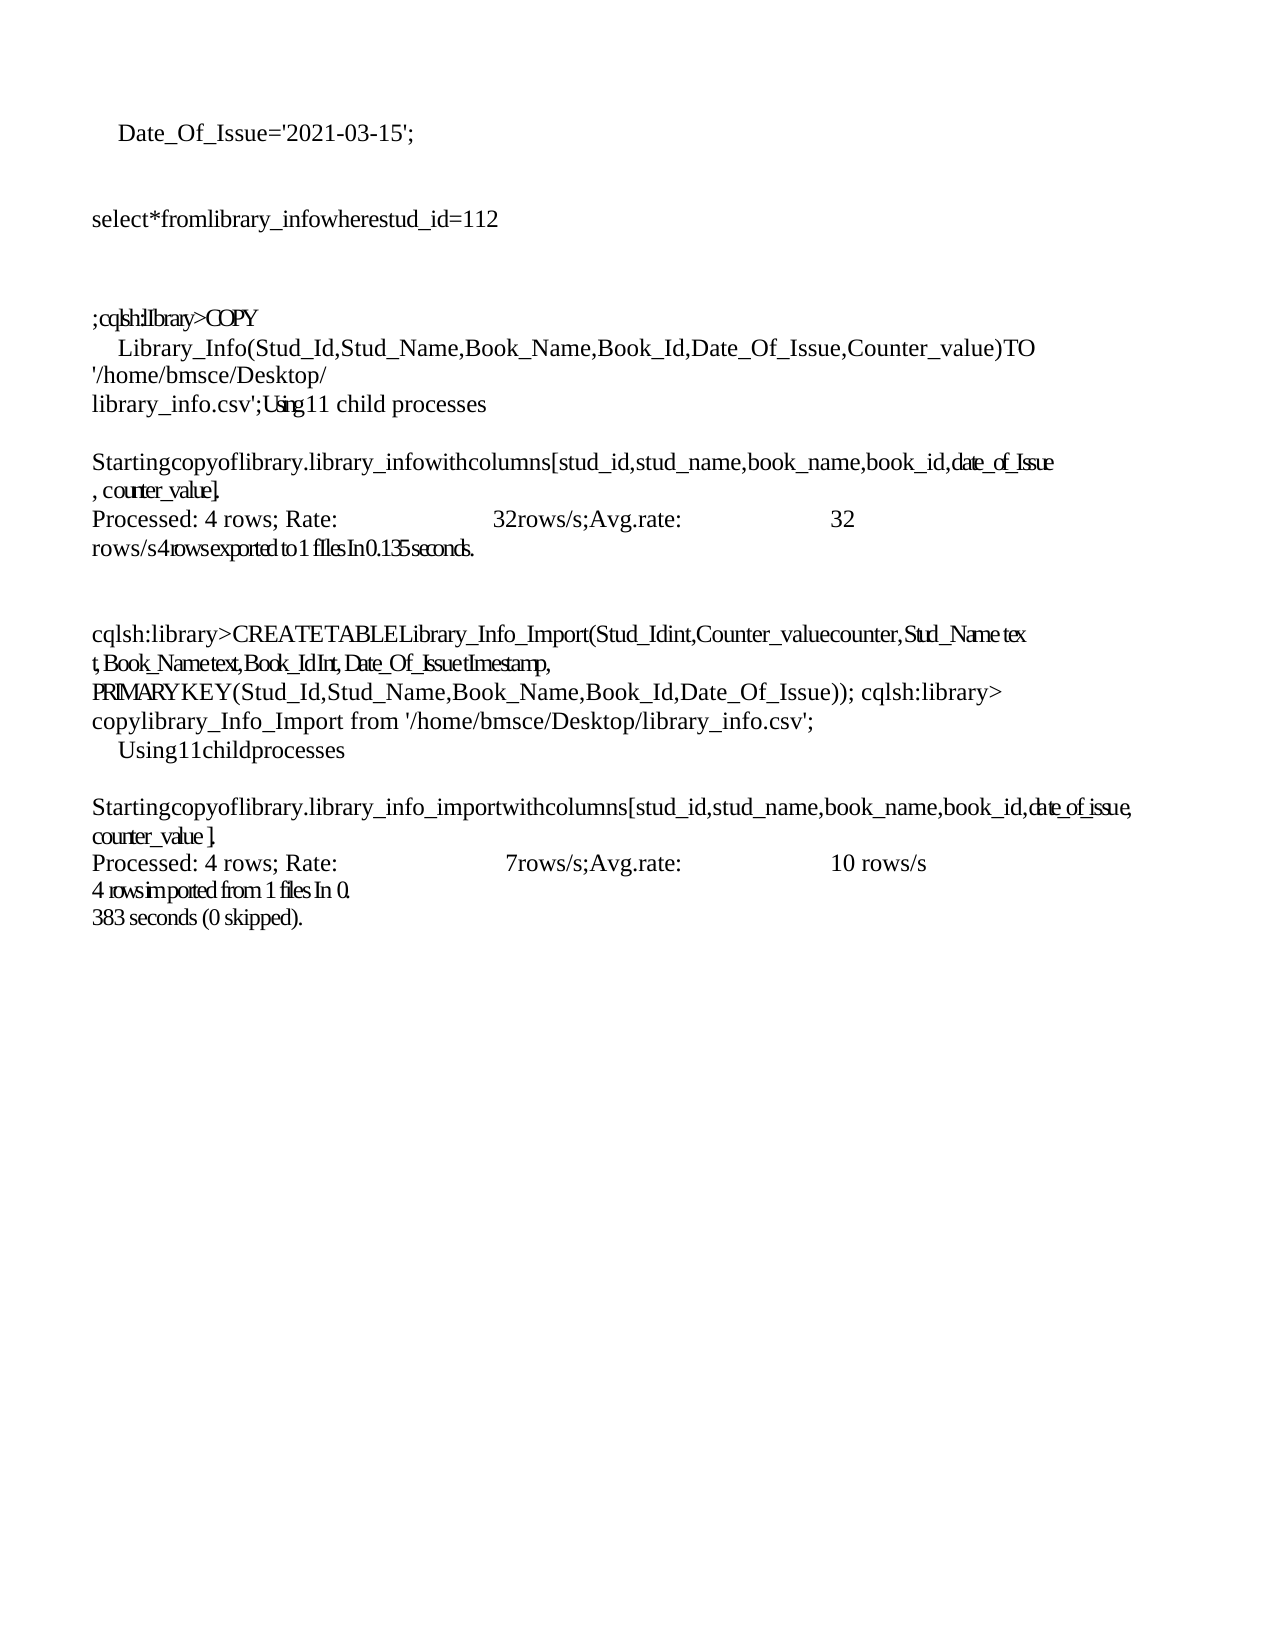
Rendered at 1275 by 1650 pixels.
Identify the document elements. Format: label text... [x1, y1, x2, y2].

text Library_Info(Stud_Id,Stud_Name,Book_Name,Book_Id,Date_Of_Issue,Counter_value)TO [118, 343, 999, 360]
text Startingcopyoflibrary.library_info_importwithcolumns[stud_id,stud_name,book_name,book_id,da te_o f_i s su e, c o u nt e r _ v al u e ]. [92, 792, 1136, 850]
text '/home/bmsce/Desktop/library_info.csv';Using11 child processes [92, 360, 525, 418]
text Using11childprocesses [118, 735, 1177, 763]
text Processed: 4 rows; Rate: 32rows/s;Avg.rate: 32 rows/s4 ro w s e x po r t ed t o 1 f I l es I n 0 . 1 35 s eco n ds . [92, 504, 927, 562]
text Processed: 4 rows; Rate: 7rows/s;Avg.rate: 10 rows/s 4 rows im p o rt e d f r o m 1 f il e s I n 0. [92, 850, 927, 903]
text Date_Of_Issue='2021-03-15'; [118, 118, 1177, 147]
text cqlsh:library>CREATETABLELibrary_Info_Import(Stud_Idint,Counter_valuecounter,S tud _ N am e t ex t, B o o k_ N a m e t e xt , B o ok _ I d I nt , Da t e_ O f _ Is s u e t I m e st a mp , PRIMARYKEY(Stud_Id,Stud_Name,Book_Name,Book_Id,Date_Of_Issue)); cqlsh:library> copylibrary_Info_Import from '/home/bmsce/Desktop/library_info.csv'; [92, 619, 1032, 734]
text select*fromlibrary_infowherestud_id=112 [92, 159, 579, 245]
text Library_Info(Stud_Id,Stud_Name,Book_Name,Book_Id,Date_Of_Issue,Counter_value)TO [998, 343, 1177, 360]
text Startingcopyoflibrary.library_infowithcolumns[stud_id,stud_name,book_name,book_id,d a te _ of_ I ss ue , c o unt e r _v a l ue ]. [92, 447, 1057, 504]
text ;c q ls h :l I b r a ry > COPY [92, 257, 579, 343]
text 383 seconds (0 skipped). [92, 904, 1177, 931]
